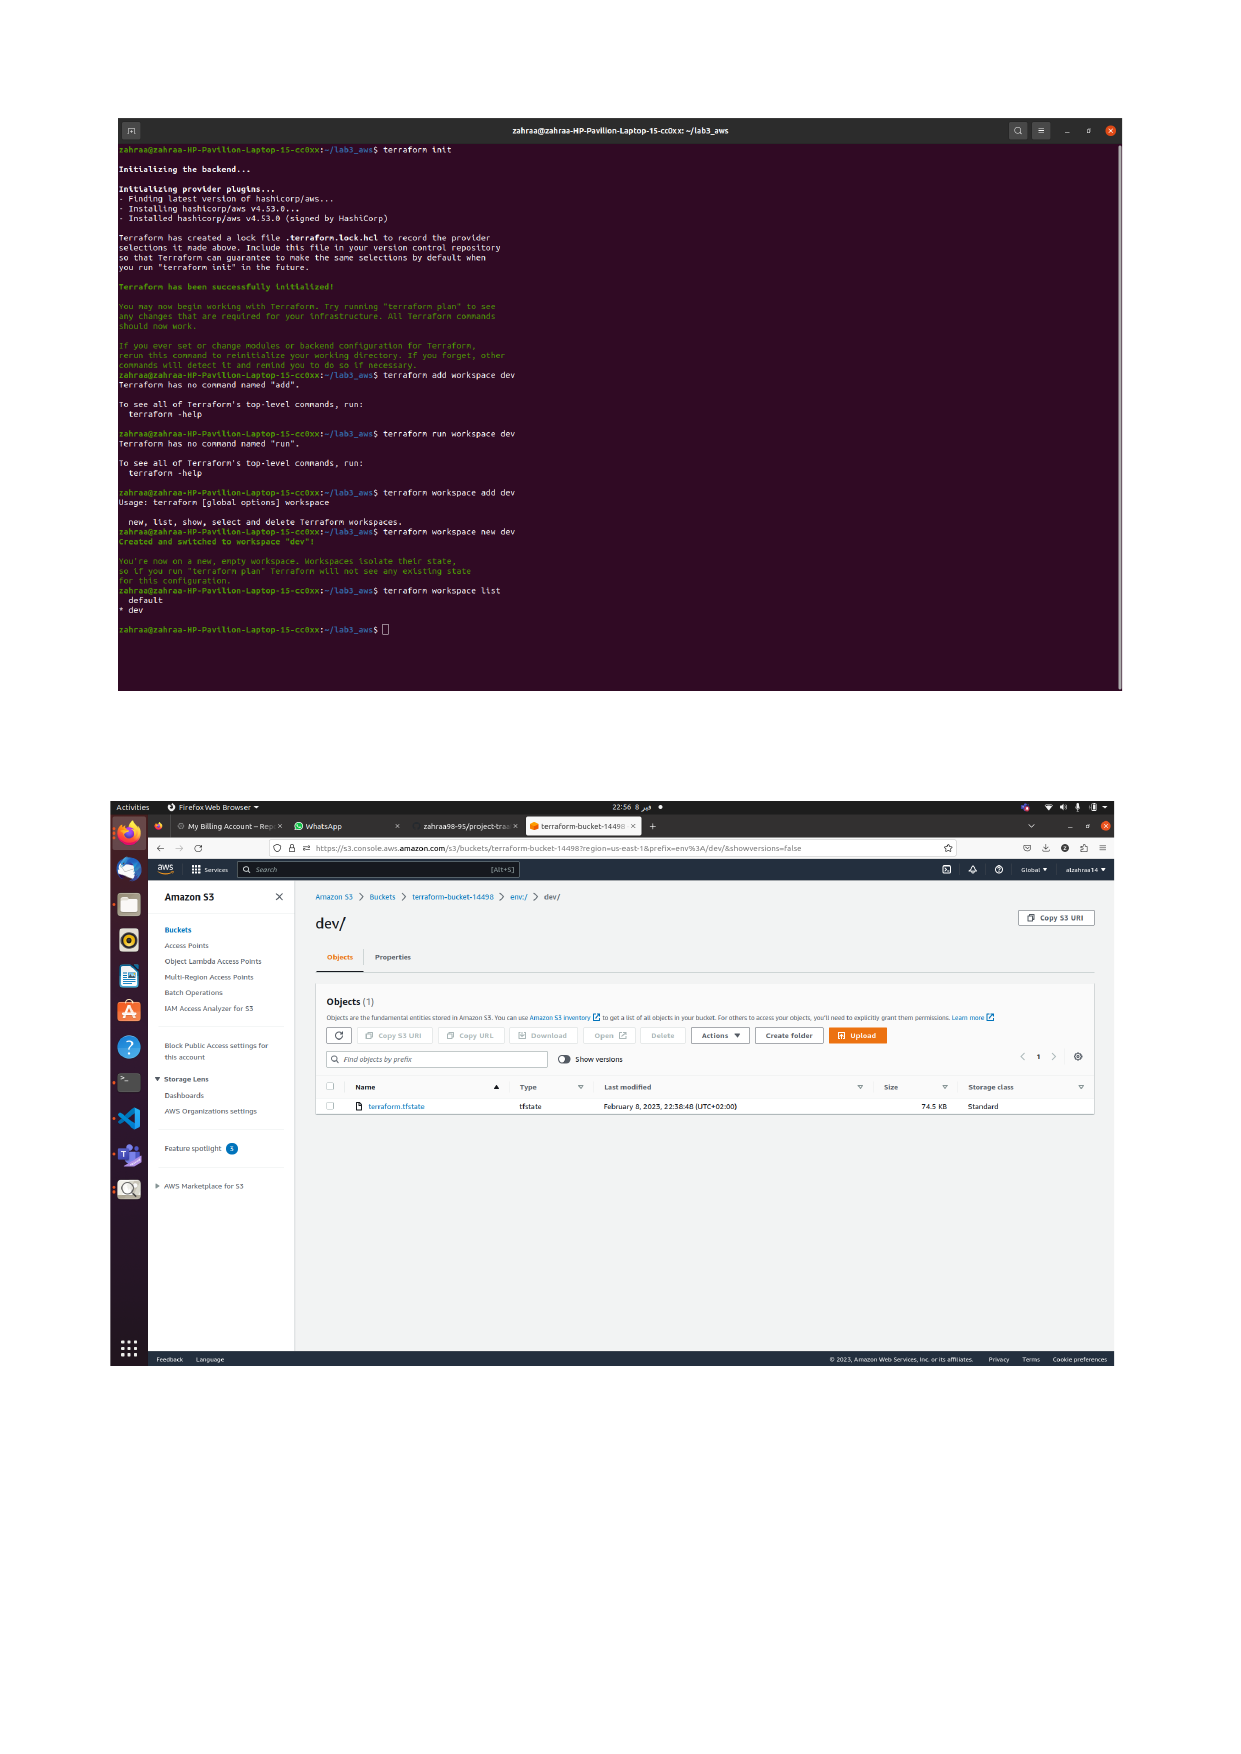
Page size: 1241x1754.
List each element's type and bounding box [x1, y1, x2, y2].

picture [118, 118, 1123, 691]
picture [110, 801, 1115, 1366]
